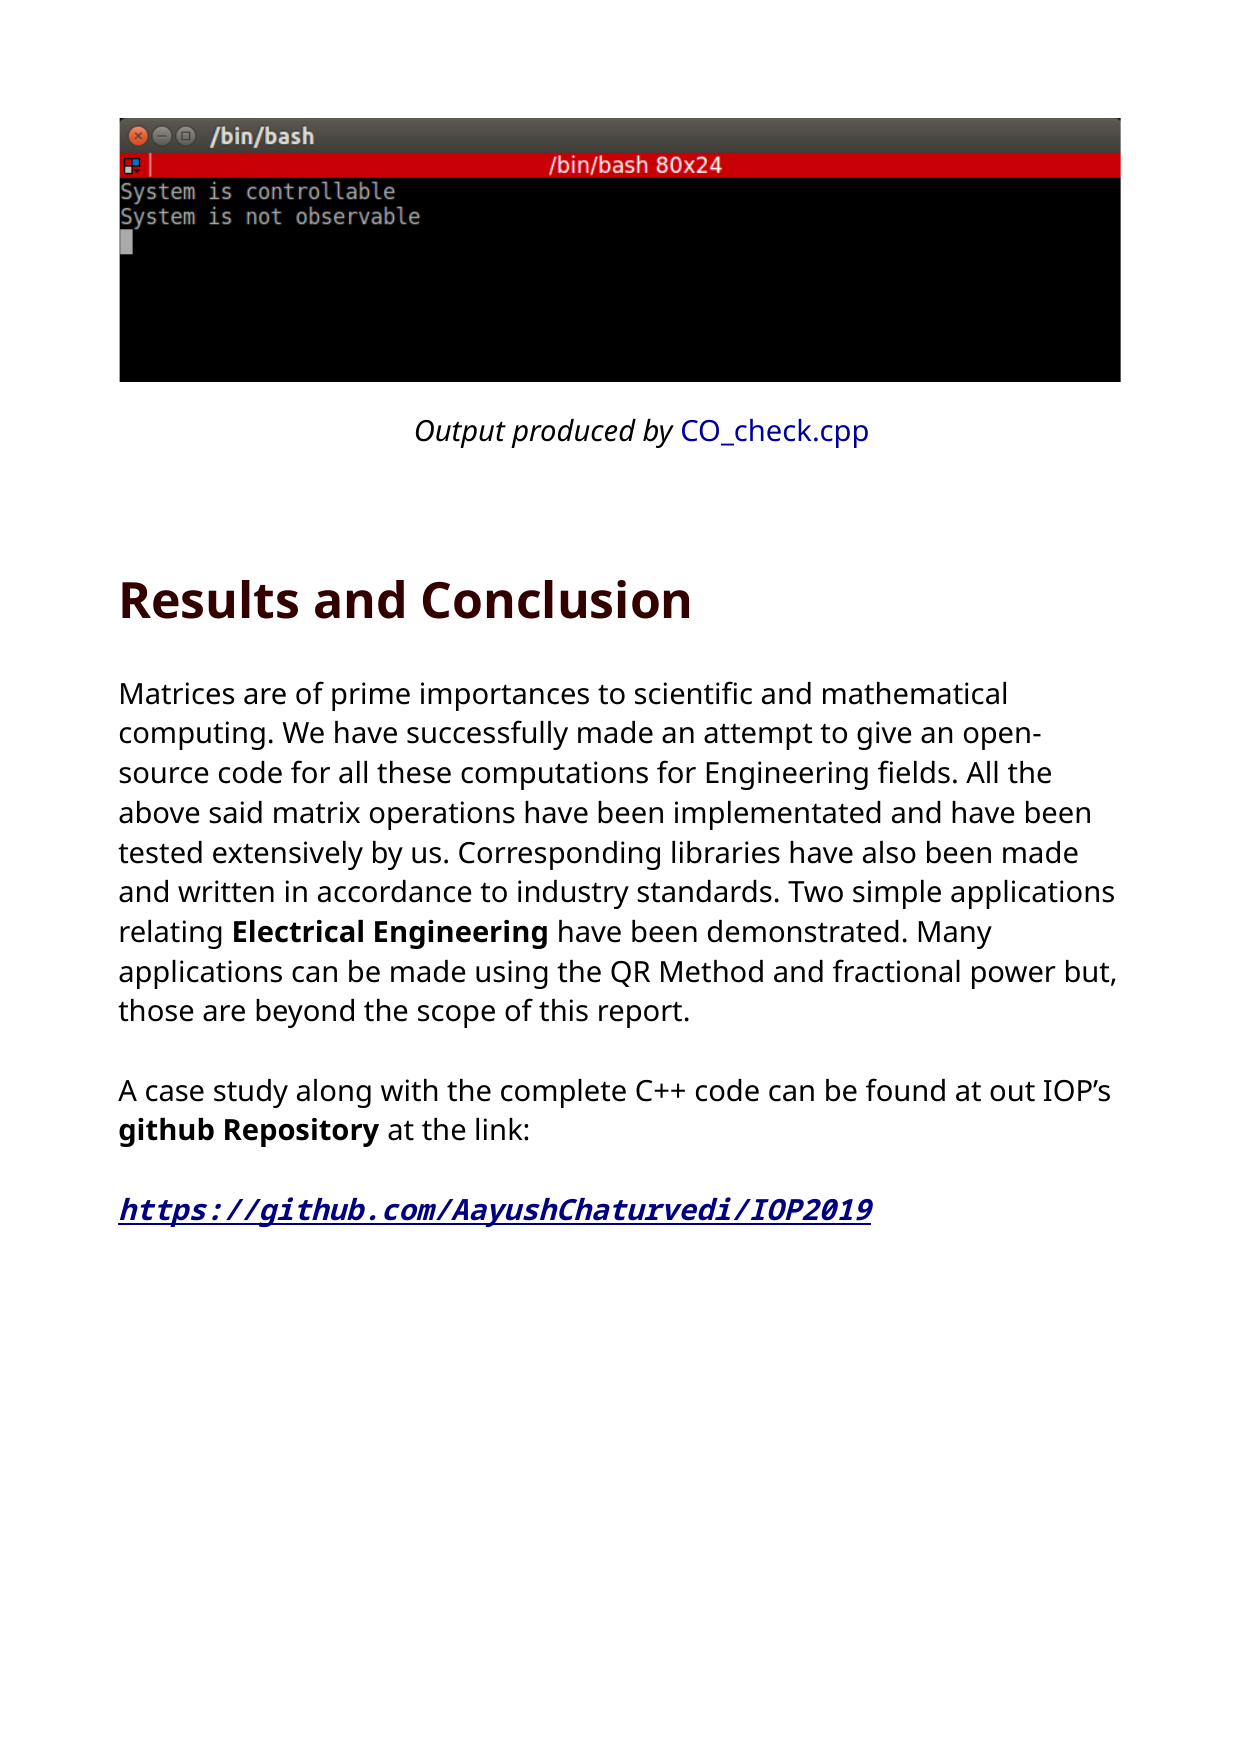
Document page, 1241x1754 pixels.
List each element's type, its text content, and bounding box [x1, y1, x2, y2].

picture [119, 118, 1121, 382]
text Results and Conclusion [118, 565, 1122, 633]
text https://github.com/AayushChaturvedi/IOP2019 [118, 1189, 1122, 1229]
text Matrices are of prime importances to scientific and mathematical computing. We have successfully made an attempt to give an open-source code for all these computations for Engineering fields. All the above said matrix operations have been implementated and have been tested extensively by us. Corresponding libraries have also been made and written in accordance to industry standards. Two simple applications relating Electrical Engineering have been demonstrated. Many applications can be made using the QR Method and fractional power but, those are beyond the scope of this report. [118, 673, 1122, 1030]
text A case study along with the complete C++ code can be found at out IOP’s github Repository at the link: [118, 1070, 1122, 1149]
text Output produced by CO_check.cpp [118, 411, 1122, 450]
